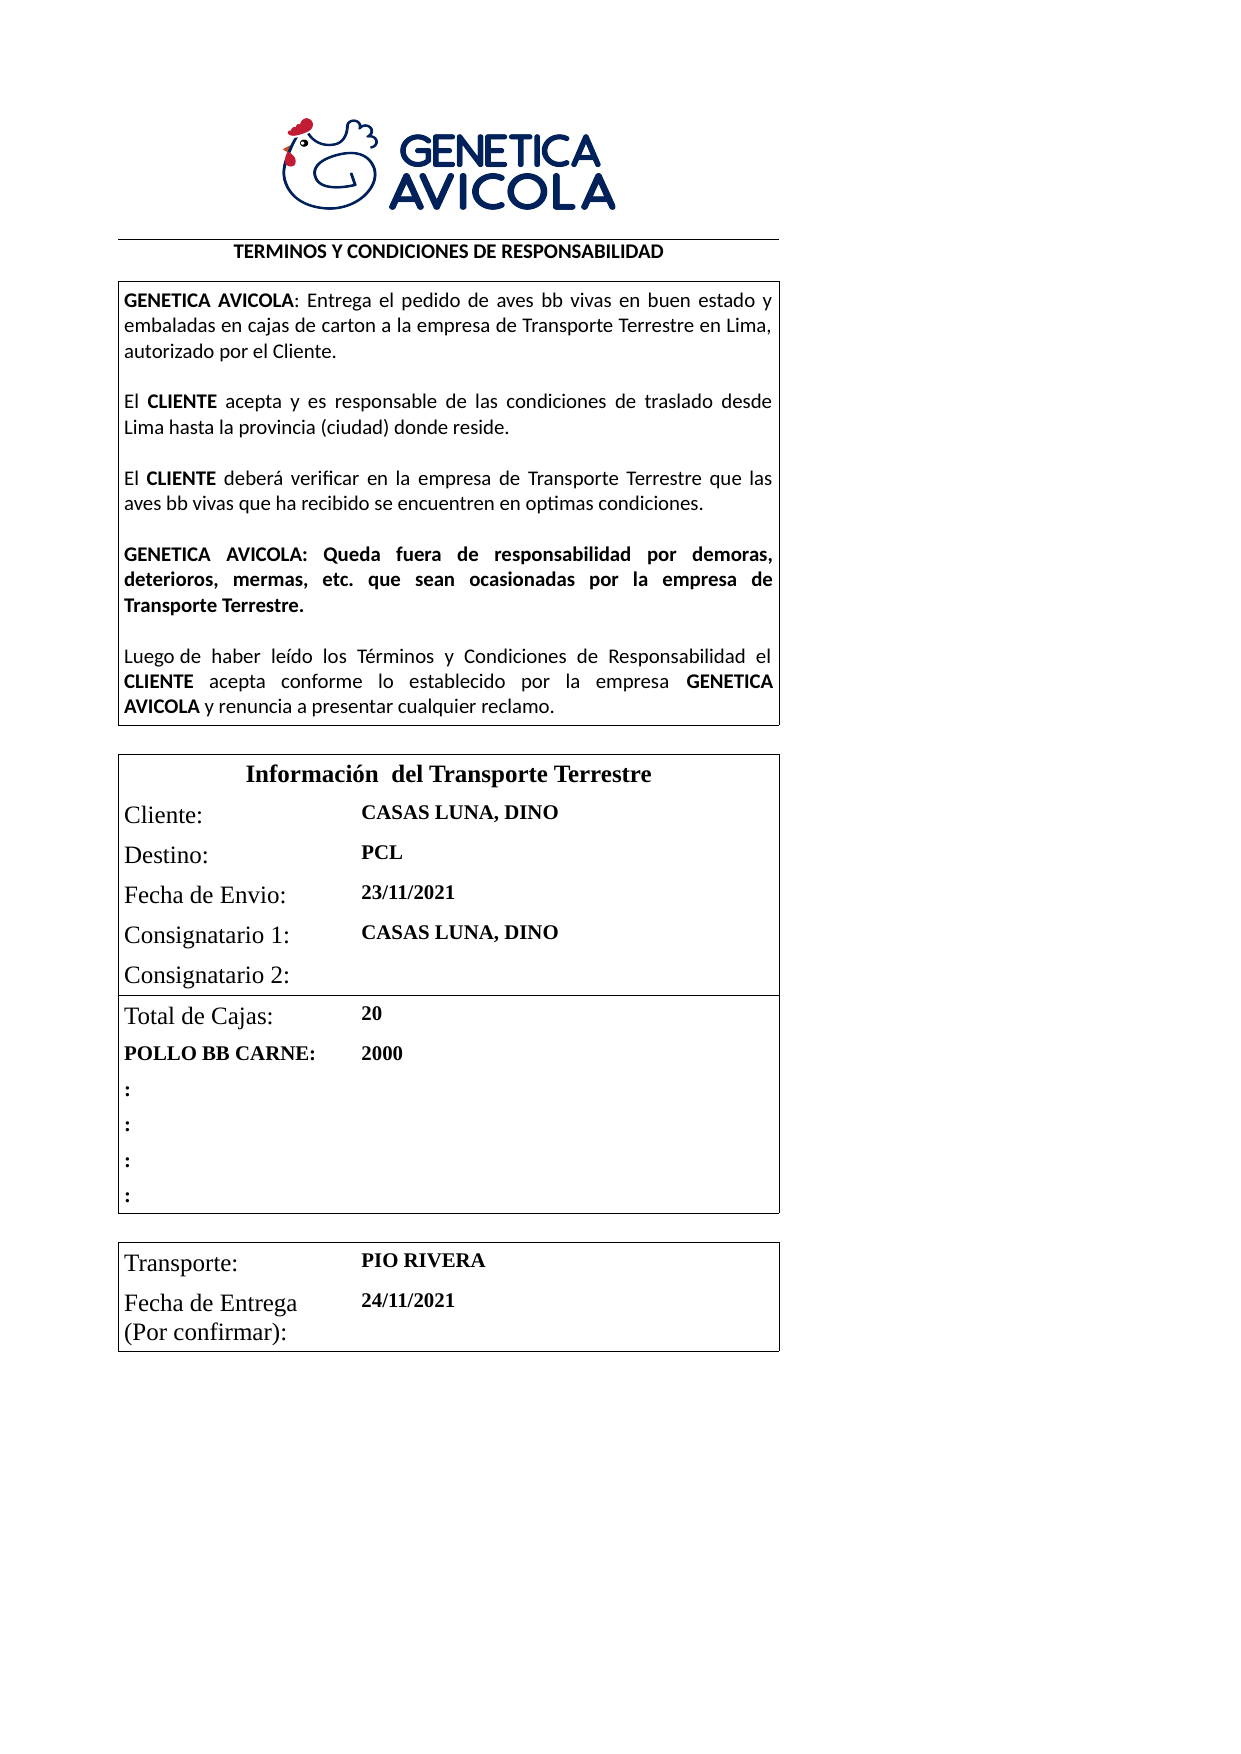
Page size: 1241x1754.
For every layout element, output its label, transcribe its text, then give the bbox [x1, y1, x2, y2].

table_cell PIO RIVERA [356, 1243, 779, 1282]
table_cell [118, 1214, 356, 1242]
table_cell [356, 1214, 779, 1242]
table_cell 23/11/2021 [356, 874, 779, 914]
table_cell 2000 [356, 1035, 779, 1071]
table_header Información del Transporte Terrestre [119, 755, 779, 794]
table_cell Consignatario 1: [119, 915, 356, 955]
table_cell [356, 1106, 779, 1142]
table_cell Fecha de Entrega (Por confirmar): [119, 1282, 356, 1351]
table_cell PCL [356, 834, 779, 874]
picture [282, 118, 616, 210]
table_cell [356, 1178, 779, 1213]
table_cell CASAS LUNA, DINO [356, 794, 779, 834]
table_cell 20 [356, 996, 779, 1035]
table_cell [356, 955, 779, 995]
table_cell [356, 1071, 779, 1106]
table_cell [356, 1142, 779, 1177]
table_cell : [119, 1142, 356, 1177]
table_cell CASAS LUNA, DINO [356, 915, 779, 955]
table_header TERMINOS Y CONDICIONES DE RESPONSABILIDAD [118, 240, 779, 281]
table_cell Consignatario 2: [119, 955, 356, 995]
table_cell : [119, 1178, 356, 1213]
table_cell Destino: [119, 834, 356, 874]
table_cell 24/11/2021 [356, 1282, 779, 1351]
table_cell : [119, 1106, 356, 1142]
table_cell Total de Cajas: [119, 996, 356, 1035]
table_cell POLLO BB CARNE: [119, 1035, 356, 1071]
table_cell Transporte: [119, 1243, 356, 1282]
table_cell Cliente: [119, 794, 356, 834]
table_cell Fecha de Envio: [119, 874, 356, 914]
table_cell : [119, 1071, 356, 1106]
table_cell GENETICA AVICOLA: Entrega el pedido de aves bb vivas en buen estado y embaladas en cajas de carton a la empresa de Transporte Terrestre en Lima, autorizado por el Cliente. El CLIENTE acepta y es responsable de las condiciones de traslado desde Lima hasta la provincia (ciudad) donde reside. El CLIENTE deberá verificar en la empresa de Transporte Terrestre que las aves bb vivas que ha recibido se encuentren en optimas condiciones. GENETICA AVICOLA: Queda fuera de responsabilidad por demoras, deterioros, mermas, etc. que sean ocasionadas por la empresa de Transporte Terrestre. Luego de haber leído los Términos y Condiciones de Responsabilidad el CLIENTE acepta conforme lo establecido por la empresa GENETICA AVICOLA y renuncia a presentar cualquier reclamo. [119, 282, 779, 725]
